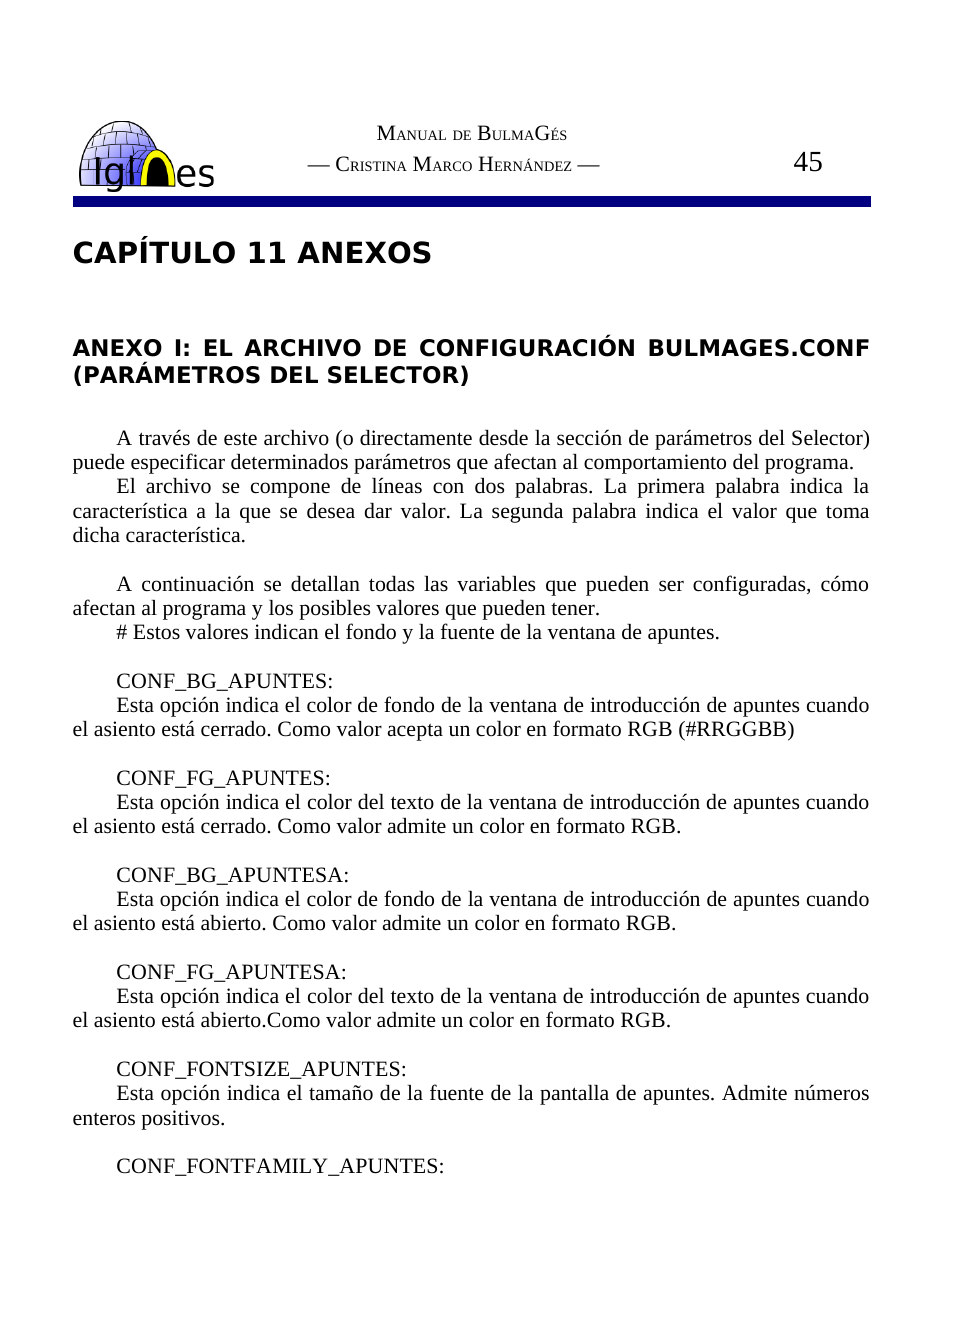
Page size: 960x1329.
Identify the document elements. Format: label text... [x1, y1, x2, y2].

picture [79, 121, 214, 192]
text CONF_FG_APUNTES: [72, 766, 871, 790]
text Esta opción indica el color de fondo de la ventana de introducción de apuntes cuando el asiento está abierto. Como valor admite un color en formato RGB. [72, 887, 871, 936]
subtitle ANEXO I: EL ARCHIVO DE CONFIGURACIÓN BULMAGES.CONF (PARÁMETROS DEL SELECTOR) [72, 336, 871, 389]
text A través de este archivo (o directamente desde la sección de parámetros del Selector) puede especificar determinados parámetros que afectan al comportamiento del programa. [72, 426, 871, 474]
text CONF_BG_APUNTES: [72, 669, 871, 693]
text A continuación se detallan todas las variables que pueden ser configuradas, cómo afectan al programa y los posibles valores que pueden tener. [72, 572, 871, 620]
text CONF_FONTFAMILY_APUNTES: [72, 1154, 871, 1178]
text CONF_BG_APUNTESA: [72, 863, 871, 887]
text El archivo se compone de líneas con dos palabras. La primera palabra indica la característica a la que se desea dar valor. La segunda palabra indica el valor que toma dicha característica. [72, 474, 871, 547]
text # Estos valores indican el fondo y la fuente de la ventana de apuntes. [72, 620, 871, 644]
text Esta opción indica el color de fondo de la ventana de introducción de apuntes cuando el asiento está cerrado. Como valor acepta un color en formato RGB (#RRGGBB) [72, 693, 871, 741]
subtitle CAPÍTULO 11 ANEXOS [72, 236, 871, 270]
text Esta opción indica el color del texto de la ventana de introducción de apuntes cuando el asiento está cerrado. Como valor admite un color en formato RGB. [72, 790, 871, 838]
text CONF_FONTSIZE_APUNTES: [72, 1057, 871, 1081]
text CONF_FG_APUNTESA: [72, 960, 871, 984]
text Esta opción indica el color del texto de la ventana de introducción de apuntes cuando el asiento está abierto.Como valor admite un color en formato RGB. [72, 984, 871, 1033]
text Esta opción indica el tamaño de la fuente de la pantalla de apuntes. Admite números enteros positivos. [72, 1081, 871, 1130]
